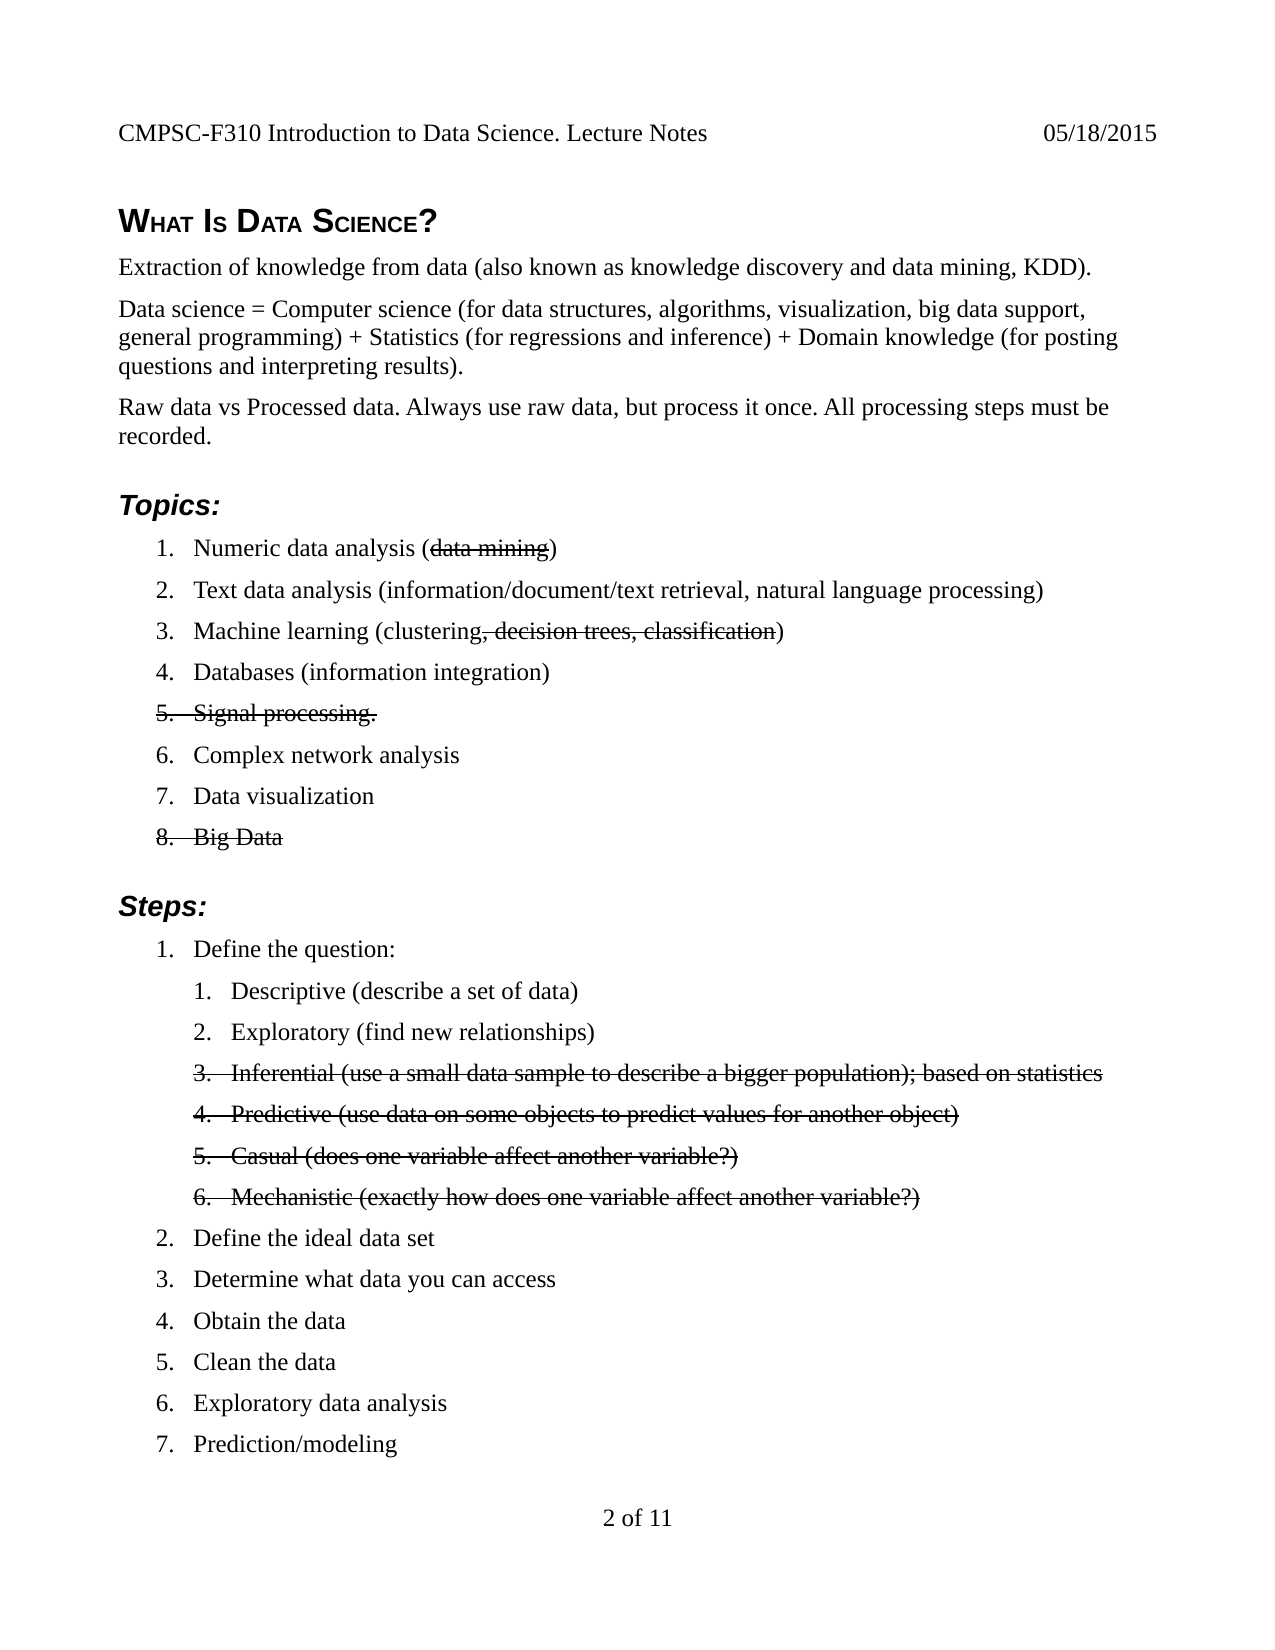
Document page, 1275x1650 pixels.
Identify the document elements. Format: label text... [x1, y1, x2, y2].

list Data visualization [156, 781, 1157, 810]
list Signal processing. [156, 698, 1157, 727]
list Prediction/modeling [156, 1429, 1157, 1458]
list Determine what data you can access [156, 1264, 1157, 1293]
list Obtain the data [156, 1306, 1157, 1334]
list Clean the data [156, 1347, 1157, 1376]
list Text data analysis (information/document/text retrieval, natural language processing) [156, 575, 1157, 603]
list Complex network analysis [156, 740, 1157, 768]
list Exploratory data analysis [156, 1388, 1157, 1417]
subtitle Steps: [118, 888, 1157, 922]
list Define the ideal data set [156, 1223, 1157, 1252]
list Mechanistic (exactly how does one variable affect another variable?) [193, 1182, 1157, 1211]
list Exploratory (find new relationships) [193, 1017, 1157, 1046]
list Define the question: [156, 934, 1157, 963]
text Data science = Computer science (for data structures, algorithms, visualization, big data support, general programming) + Statistics (for regressions and inference) + Domain knowledge (for posting questions and interpreting results). [118, 294, 1157, 380]
list Descriptive (describe a set of data) [193, 976, 1157, 1004]
list Machine learning (clustering, decision trees, classification) [156, 616, 1157, 645]
text Extraction of knowledge from data (also known as knowledge discovery and data mining, KDD). [118, 252, 1157, 281]
list Big Data [156, 822, 1157, 851]
list Databases (information integration) [156, 657, 1157, 686]
list Casual (does one variable affect another variable?) [193, 1141, 1157, 1169]
subtitle What Is Data Science? [118, 201, 1157, 240]
list Predictive (use data on some objects to predict values for another object) [193, 1099, 1157, 1128]
list Inferential (use a small data sample to describe a bigger population); based on statistics [193, 1058, 1157, 1087]
text Raw data vs Processed data. Always use raw data, but process it once. All processing steps must be recorded. [118, 392, 1157, 450]
subtitle Topics: [118, 487, 1157, 521]
list Numeric data analysis (data mining) [156, 533, 1157, 562]
